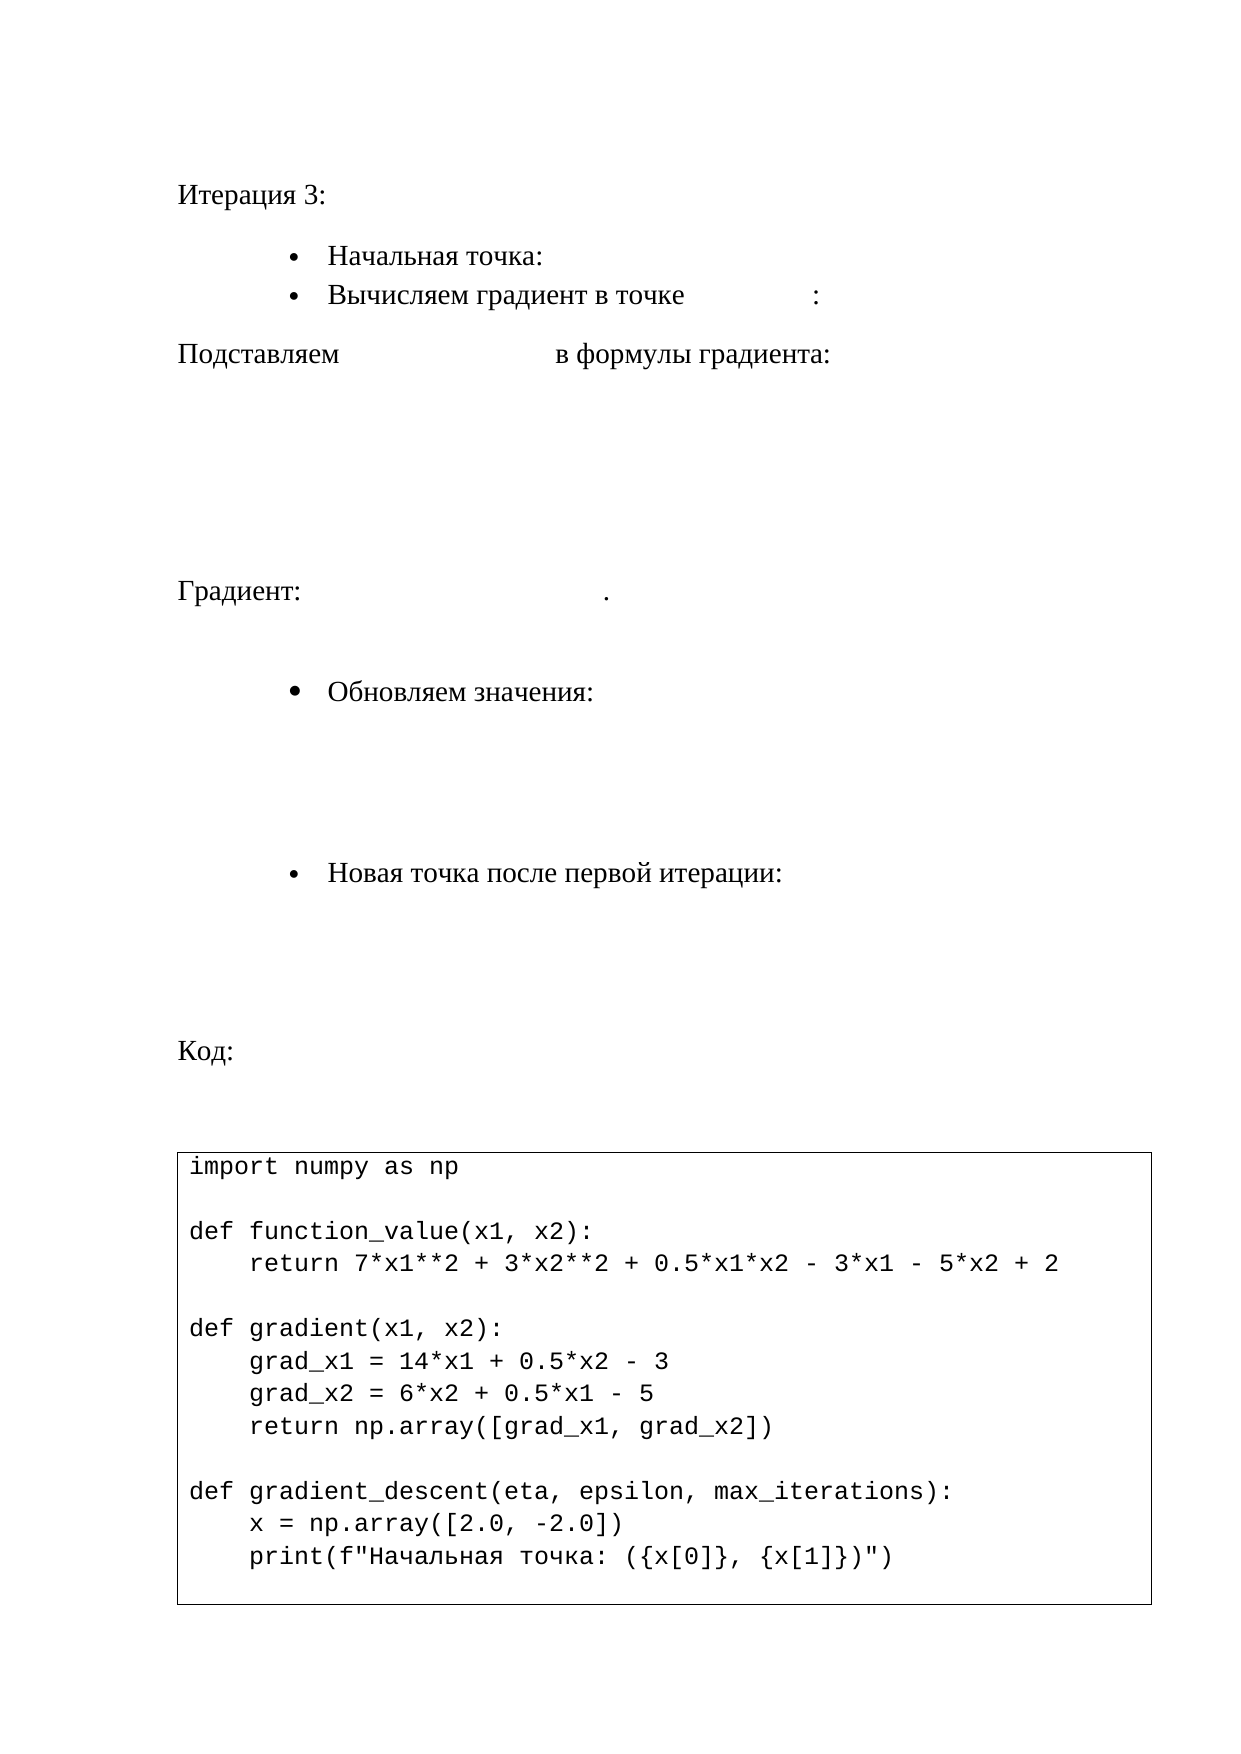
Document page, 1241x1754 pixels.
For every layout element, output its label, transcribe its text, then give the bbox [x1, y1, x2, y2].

list Обновляем значения: [290, 674, 1152, 707]
list Вычисляем градиент в точке : [290, 277, 1152, 310]
list Начальная точка: [290, 237, 1152, 272]
table_header import numpy as np def function_value(x1, x2): return 7*x1**2 + 3*x2**2 + 0.5*x1*x2 - 3*x1 - 5*x2 + 2 def gradient(x1, x2): grad_x1 = 14*x1 + 0.5*x2 - 3 grad_x2 = 6*x2 + 0.5*x1 - 5 return np.array([grad_x1, grad_x2]) def gradient_descent(eta, epsilon, max_iterations): x = np.array([2.0, -2.0]) print(f"Начальная точка: ({x[0]}, {x[1]})") [178, 1153, 1151, 1604]
list Новая точка после первой итерации: [290, 855, 1152, 889]
text Код: [177, 1033, 1152, 1067]
text Подставляем в формулы градиента: [177, 336, 1152, 370]
text Градиент: . [177, 573, 1152, 606]
text Итерация 3: [177, 177, 1152, 211]
